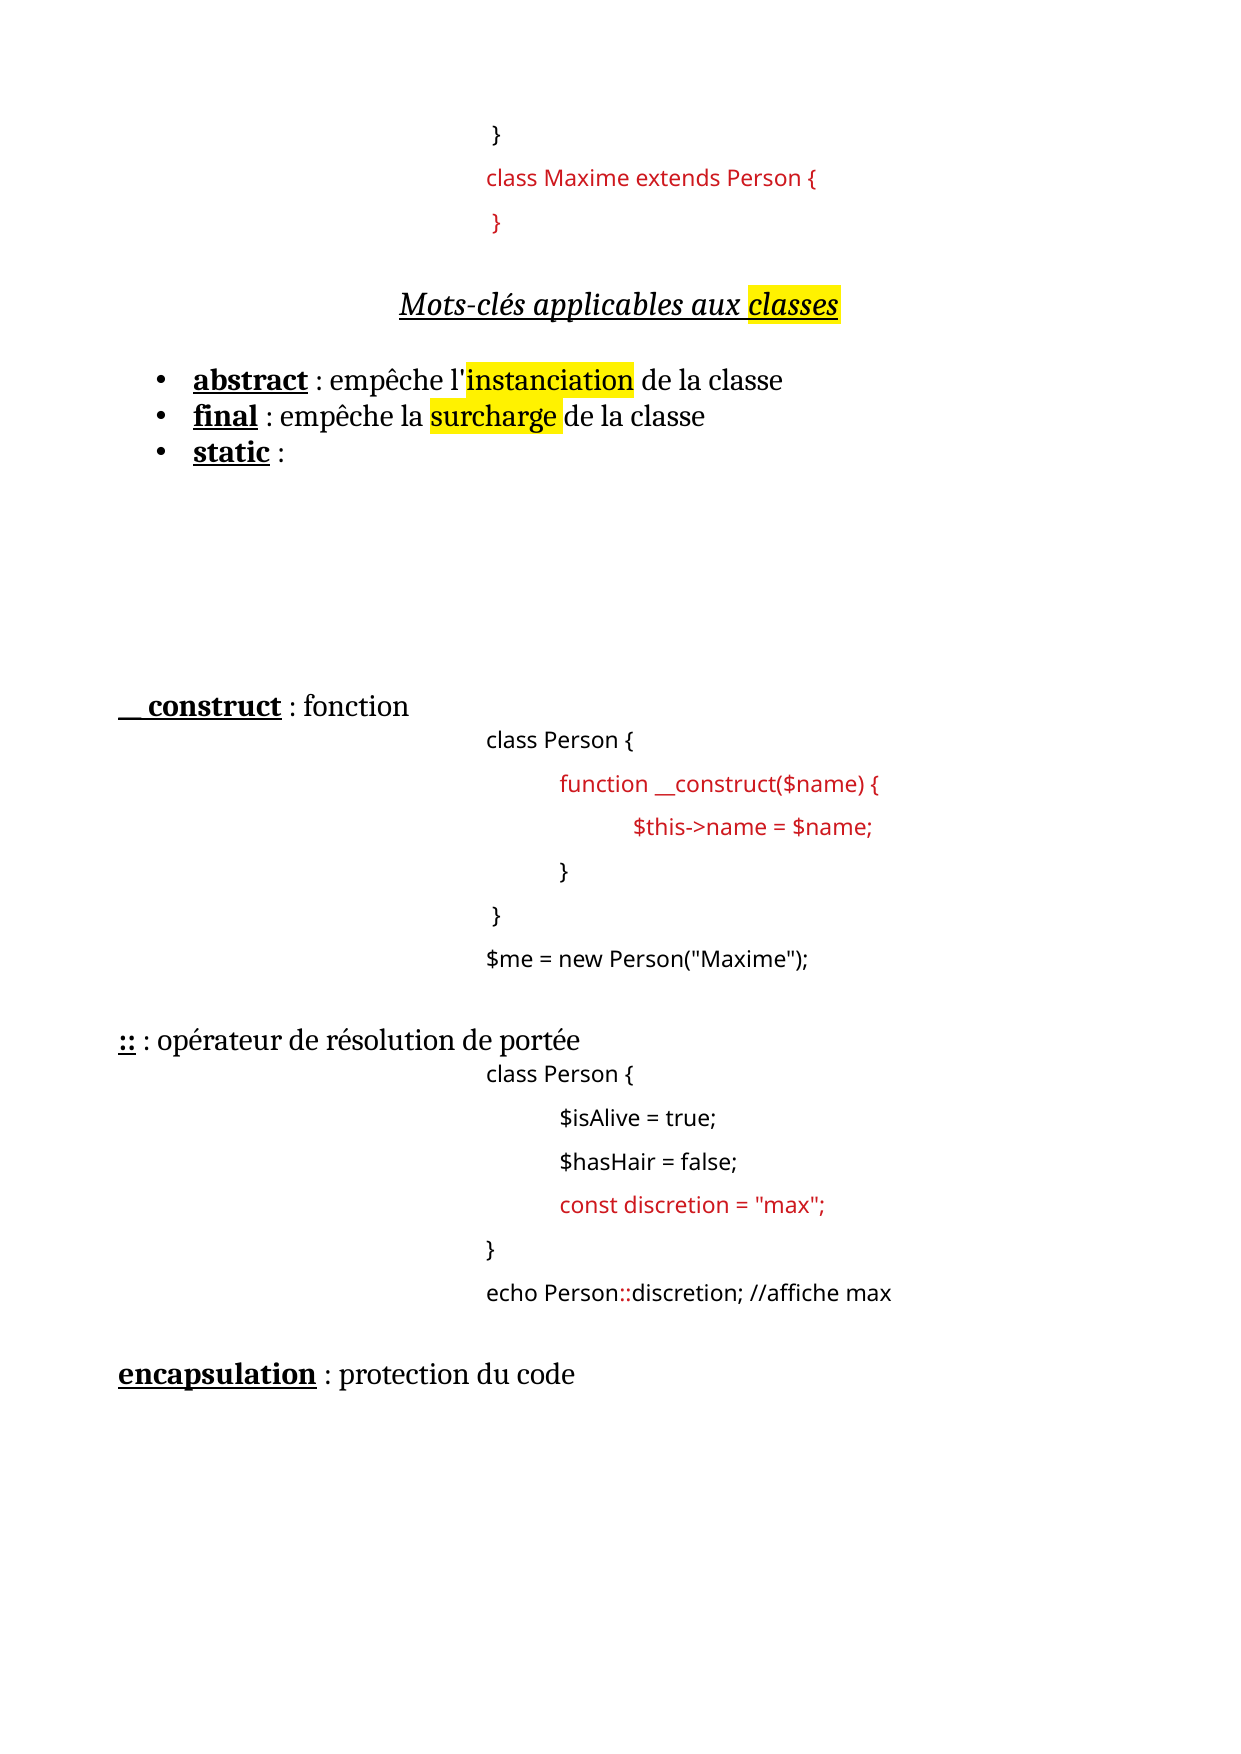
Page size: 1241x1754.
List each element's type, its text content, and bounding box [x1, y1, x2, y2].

text function __construct($name) { [486, 767, 1122, 799]
text } [486, 855, 1122, 886]
text class Maxime extends Person { [486, 162, 1122, 193]
text const discretion = "max"; [559, 1189, 1122, 1221]
list final : empêche la surcharge de la classe [156, 398, 1122, 434]
text } [486, 206, 1122, 237]
text class Person { [486, 1058, 1122, 1089]
text $me = new Person("Maxime"); [486, 942, 1122, 974]
text $isAlive = true; [559, 1102, 1122, 1133]
text } [118, 1233, 1122, 1264]
text Mots-clés applicables aux classes [118, 285, 1122, 324]
text $hasHair = false; [559, 1146, 1122, 1177]
text __ construct : fonction [118, 688, 1122, 724]
text encapsulation : protection du code [118, 1357, 1122, 1392]
text :: : opérateur de résolution de portée [118, 1022, 1122, 1058]
text } [486, 118, 1122, 149]
text echo Person::discretion; //affiche max [486, 1277, 1122, 1308]
text $this->name = $name; [486, 811, 1122, 842]
text } [486, 899, 1122, 930]
list abstract : empêche l'instanciation de la classe [156, 362, 1122, 398]
text class Person { [486, 724, 1122, 755]
list static : [156, 434, 1122, 470]
